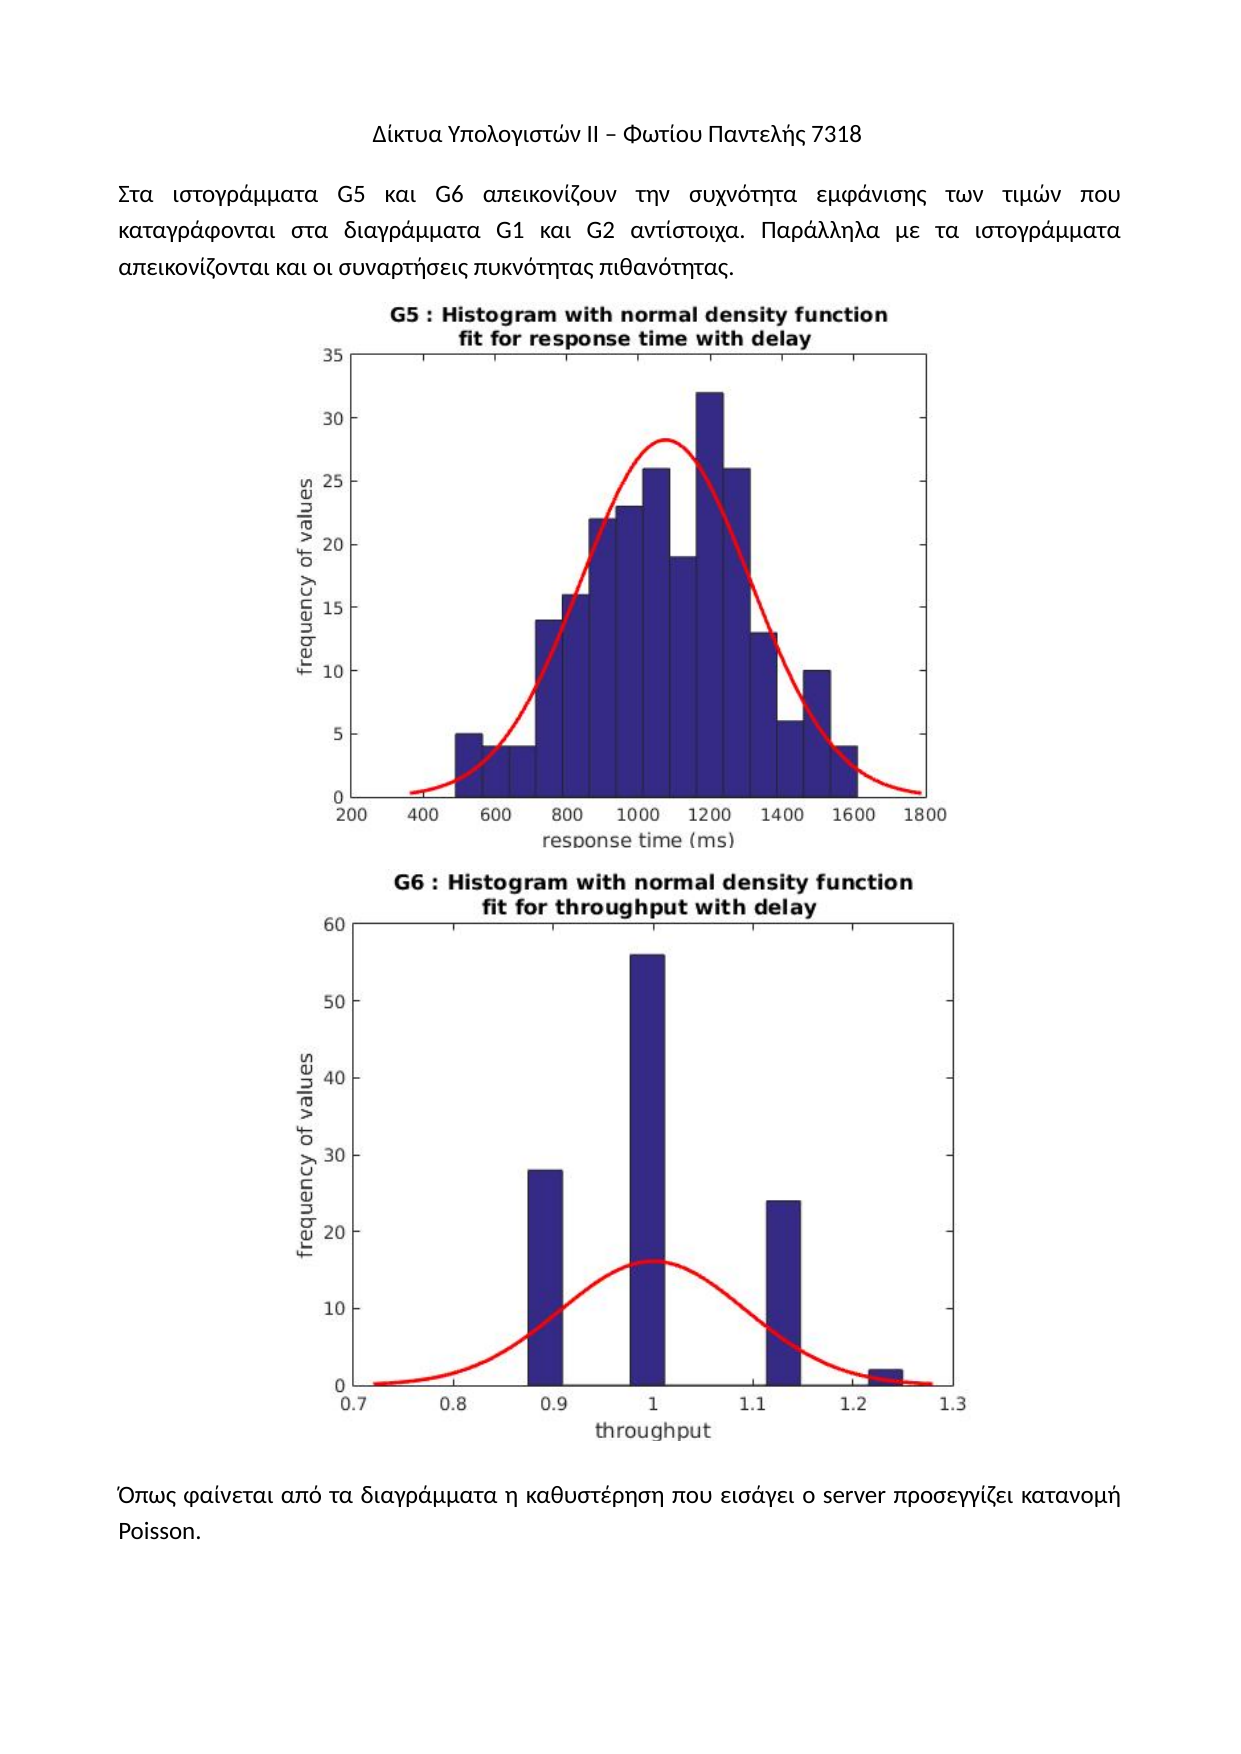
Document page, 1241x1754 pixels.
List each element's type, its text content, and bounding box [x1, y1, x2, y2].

picture [294, 869, 974, 1441]
text Στα ιστογράμματα G5 και G6 απεικονίζουν την συχνότητα εμφάνισης των τιμών που καταγράφονται στα διαγράμματα G1 και G2 αντίστοιχα. Παράλληλα με τα ιστογράμματα απεικονίζονται και οι συναρτήσεις πυκνότητας πιθανότητας. [118, 178, 1122, 282]
text Όπως φαίνεται από τα διαγράμματα η καθυστέρηση που εισάγει ο server προσεγγίζει κατανομή Poisson. [118, 1479, 1122, 1546]
picture [293, 302, 947, 848]
